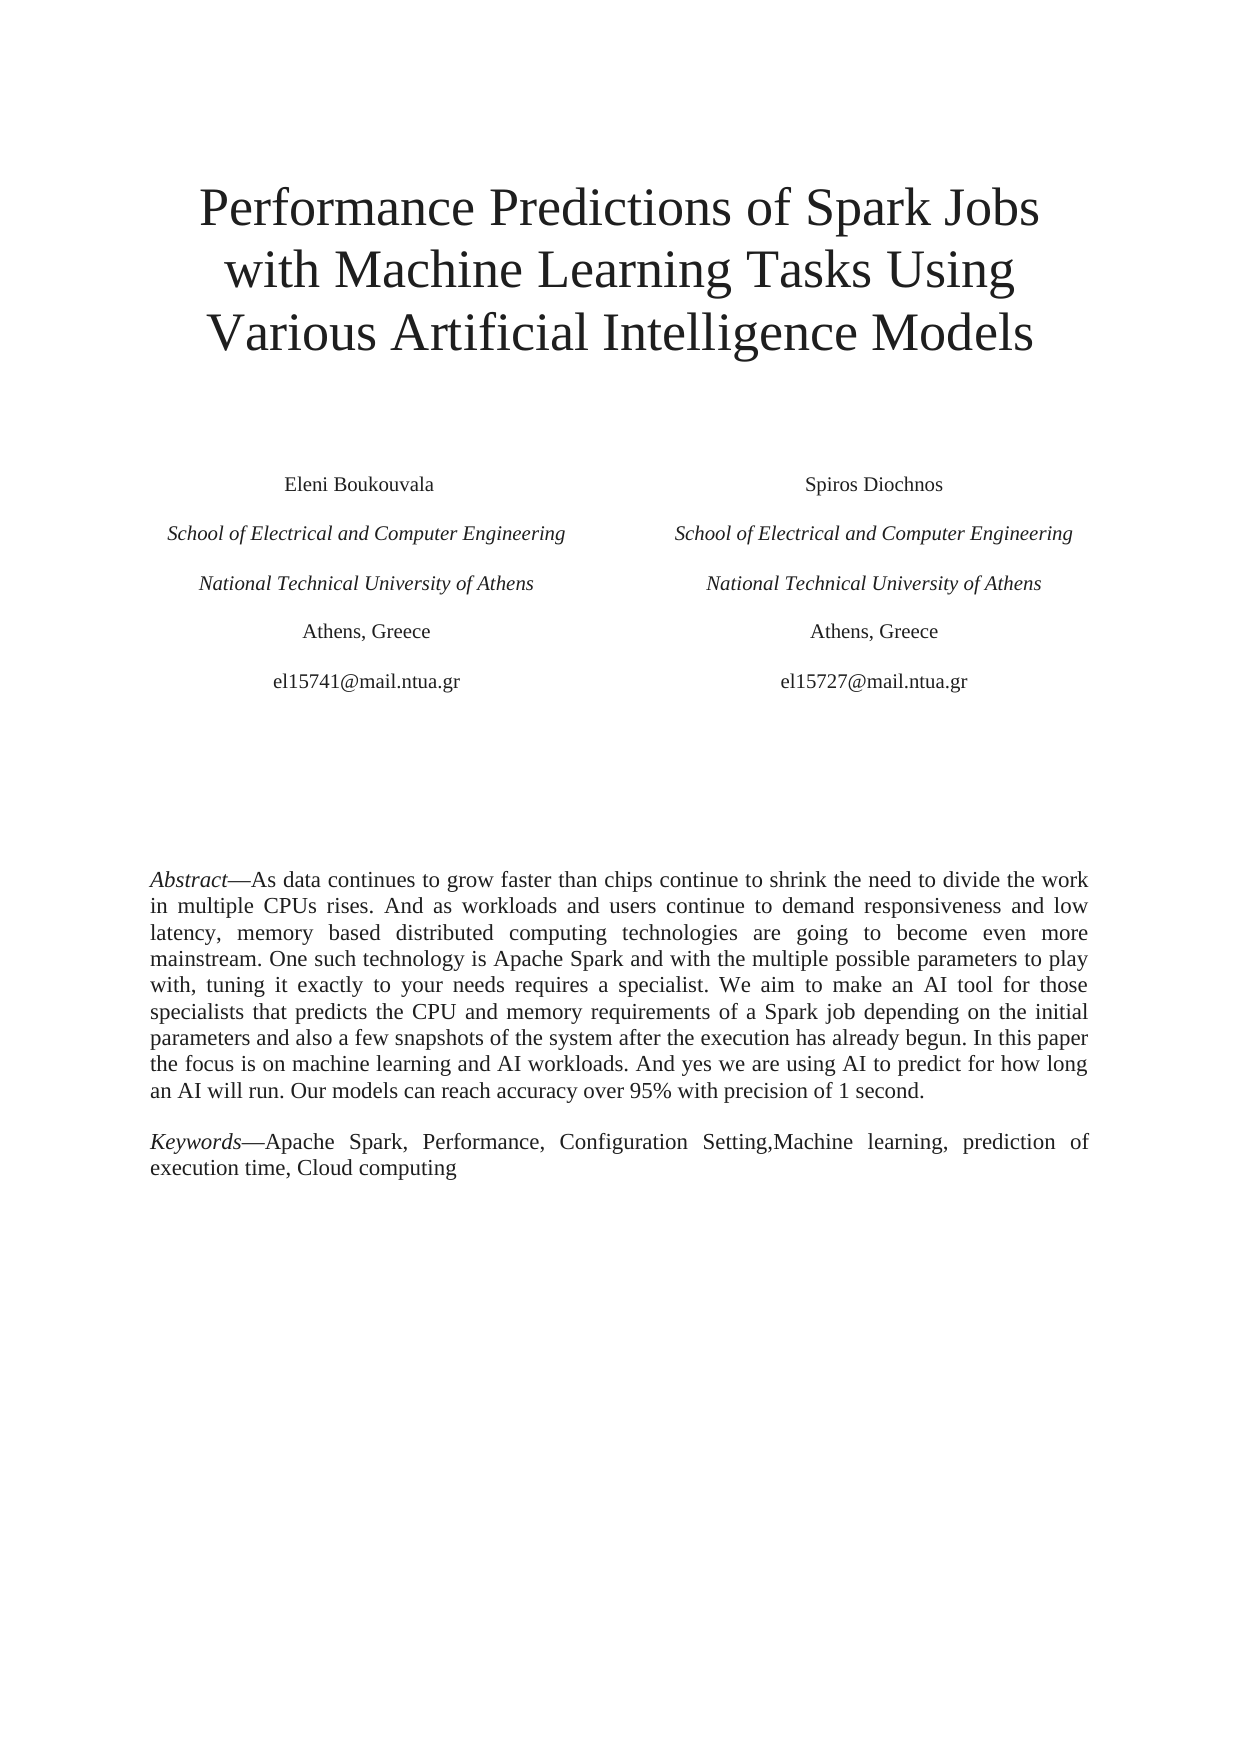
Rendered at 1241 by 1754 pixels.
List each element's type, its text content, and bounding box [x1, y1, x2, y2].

text Spiros Diochnos [672, 472, 1076, 496]
text Eleni Boukouvala [150, 472, 568, 496]
text School of Electrical and Computer Engineering [164, 521, 568, 545]
text National Technical University of Athens [672, 570, 1076, 594]
text el15727@mail.ntua.gr [672, 668, 1076, 693]
text el15741@mail.ntua.gr [164, 668, 568, 693]
text School of Electrical and Computer Engineering [672, 521, 1076, 545]
text Abstract—As data continues to grow faster than chips continue to shrink the need to divide the work in multiple CPUs rises. And as workloads and users continue to demand responsiveness and low latency, memory based distributed computing technologies are going to become even more mainstream. One such technology is Apache Spark and with the multiple possible parameters to play with, tuning it exactly to your needs requires a specialist. We aim to make an AI tool for those specialists that predicts the CPU and memory requirements of a Spark job depending on the initial parameters and also a few snapshots of the system after the execution has already begun. In this paper the focus is on machine learning and AI workloads. And yes we are using AI to predict for how long an AI will run. Our models can reach accuracy over 95% with precision of 1 second. [150, 866, 1090, 1103]
text Athens, Greece [164, 619, 568, 643]
text National Technical University of Athens [164, 570, 568, 594]
text Keywords—Apache Spark, Performance, Configuration Setting,Machine learning, prediction of execution time, Cloud computing [150, 1128, 1090, 1181]
title Performance Predictions of Spark Jobs with Machine Learning Tasks Using Various Artificial Intelligence Models [150, 175, 1090, 362]
text Athens, Greece [672, 619, 1076, 643]
